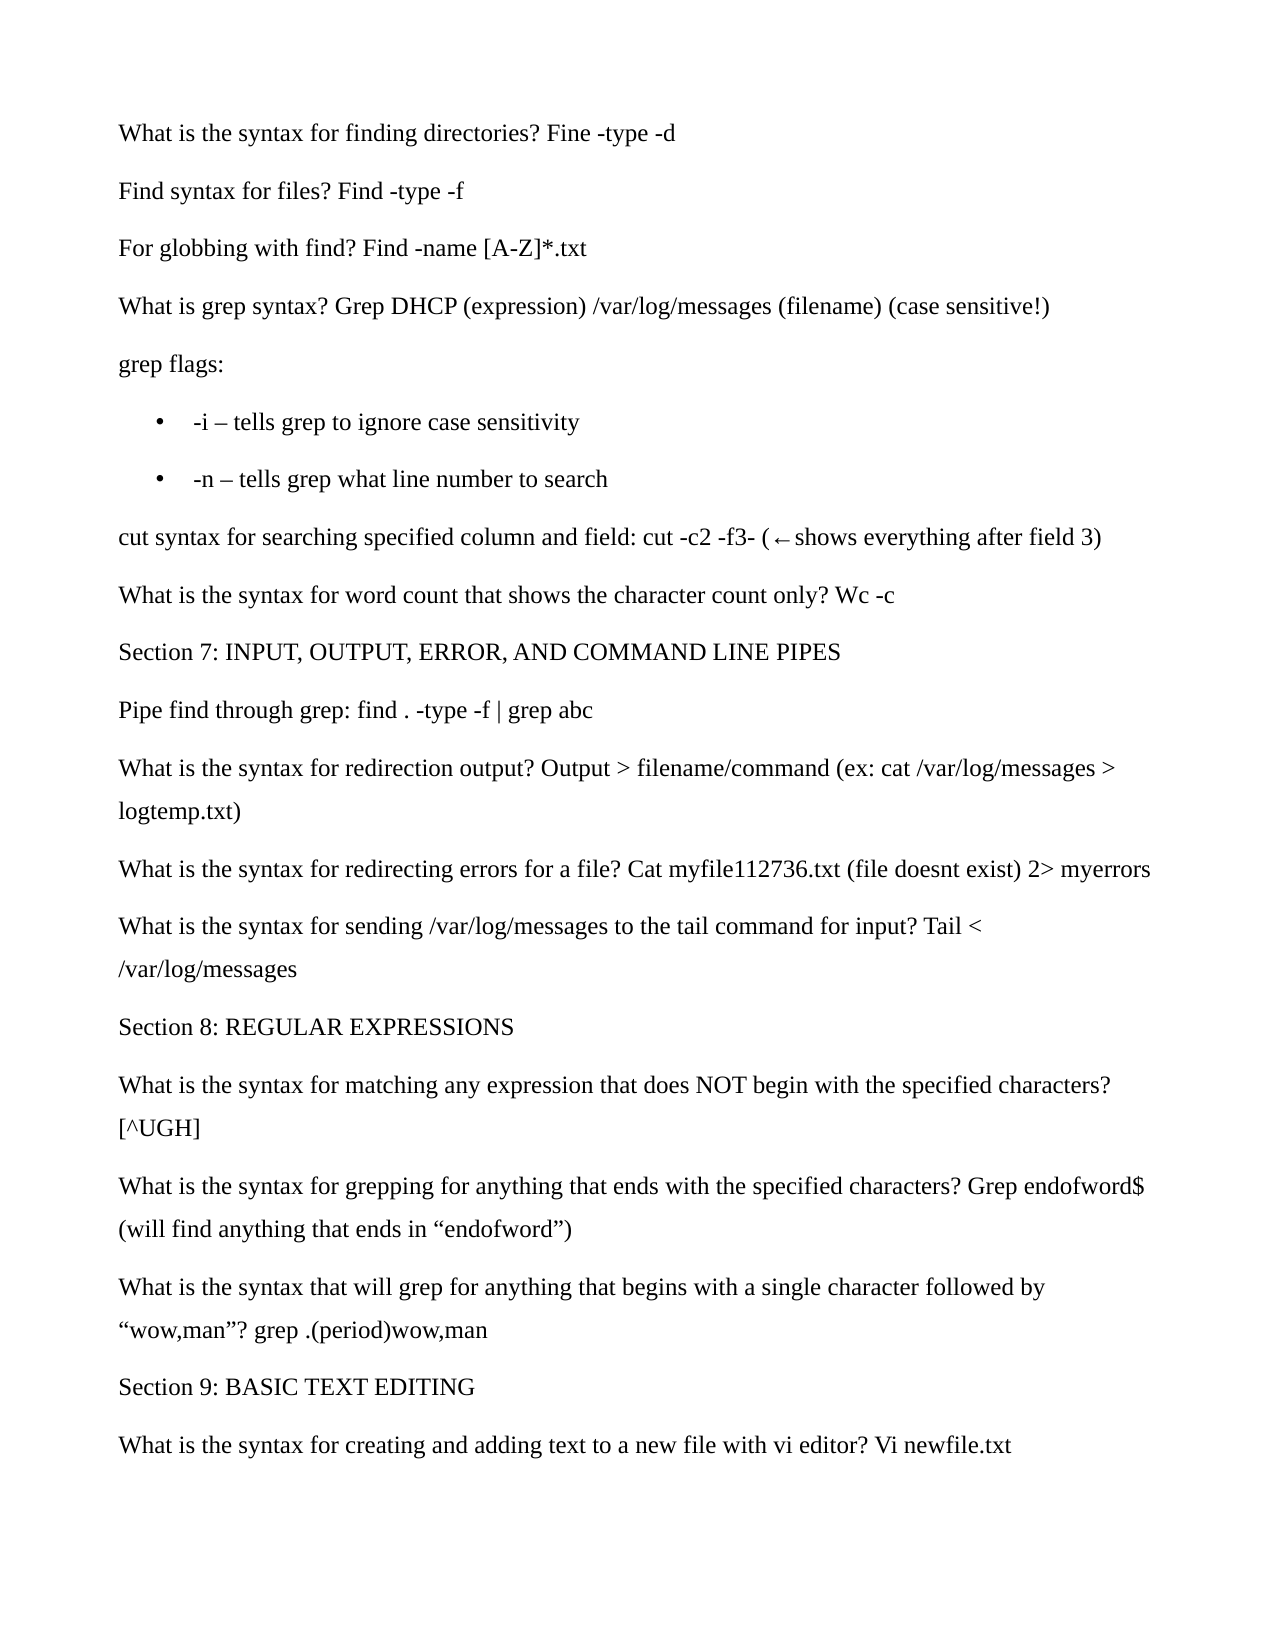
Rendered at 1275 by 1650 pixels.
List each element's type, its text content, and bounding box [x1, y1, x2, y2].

text What is the syntax for grepping for anything that ends with the specified characters? Grep endofword$ (will find anything that ends in “endofword”) [118, 1171, 1157, 1243]
text Section 8: REGULAR EXPRESSIONS [118, 1012, 1157, 1041]
text What is grep syntax? Grep DHCP (expression) /var/log/messages (filename) (case sensitive!) [118, 291, 1157, 320]
text Section 7: INPUT, OUTPUT, ERROR, AND COMMAND LINE PIPES [118, 637, 1157, 666]
text grep flags: [118, 349, 1157, 378]
text What is the syntax for word count that shows the character count only? Wc -c [118, 580, 1157, 608]
text For globbing with find? Find -name [A-Z]*.txt [118, 233, 1157, 262]
text What is the syntax for sending /var/log/messages to the tail command for input? Tail < /var/log/messages [118, 911, 1157, 983]
text Pipe find through grep: find . -type -f | grep abc [118, 695, 1157, 724]
text What is the syntax that will grep for anything that begins with a single character followed by “wow,man”? grep .(period)wow,man [118, 1272, 1157, 1343]
text What is the syntax for matching any expression that does NOT begin with the specified characters? [^UGH] [118, 1070, 1157, 1142]
text Section 9: BASIC TEXT EDITING [118, 1372, 1157, 1401]
text What is the syntax for finding directories? Fine -type -d [118, 118, 1157, 147]
text What is the syntax for redirection output? Output > filename/command (ex: cat /var/log/messages > logtemp.txt) [118, 753, 1157, 825]
text cut syntax for searching specified column and field: cut -c2 -f3- (←shows everything after field 3) [118, 522, 1157, 551]
text What is the syntax for redirecting errors for a file? Cat myfile112736.txt (file doesnt exist) 2> myerrors [118, 854, 1157, 882]
list -n – tells grep what line number to search [156, 464, 1157, 493]
text What is the syntax for creating and adding text to a new file with vi editor? Vi newfile.txt [118, 1430, 1157, 1459]
text Find syntax for files? Find -type -f [118, 176, 1157, 204]
list -i – tells grep to ignore case sensitivity [156, 407, 1157, 435]
